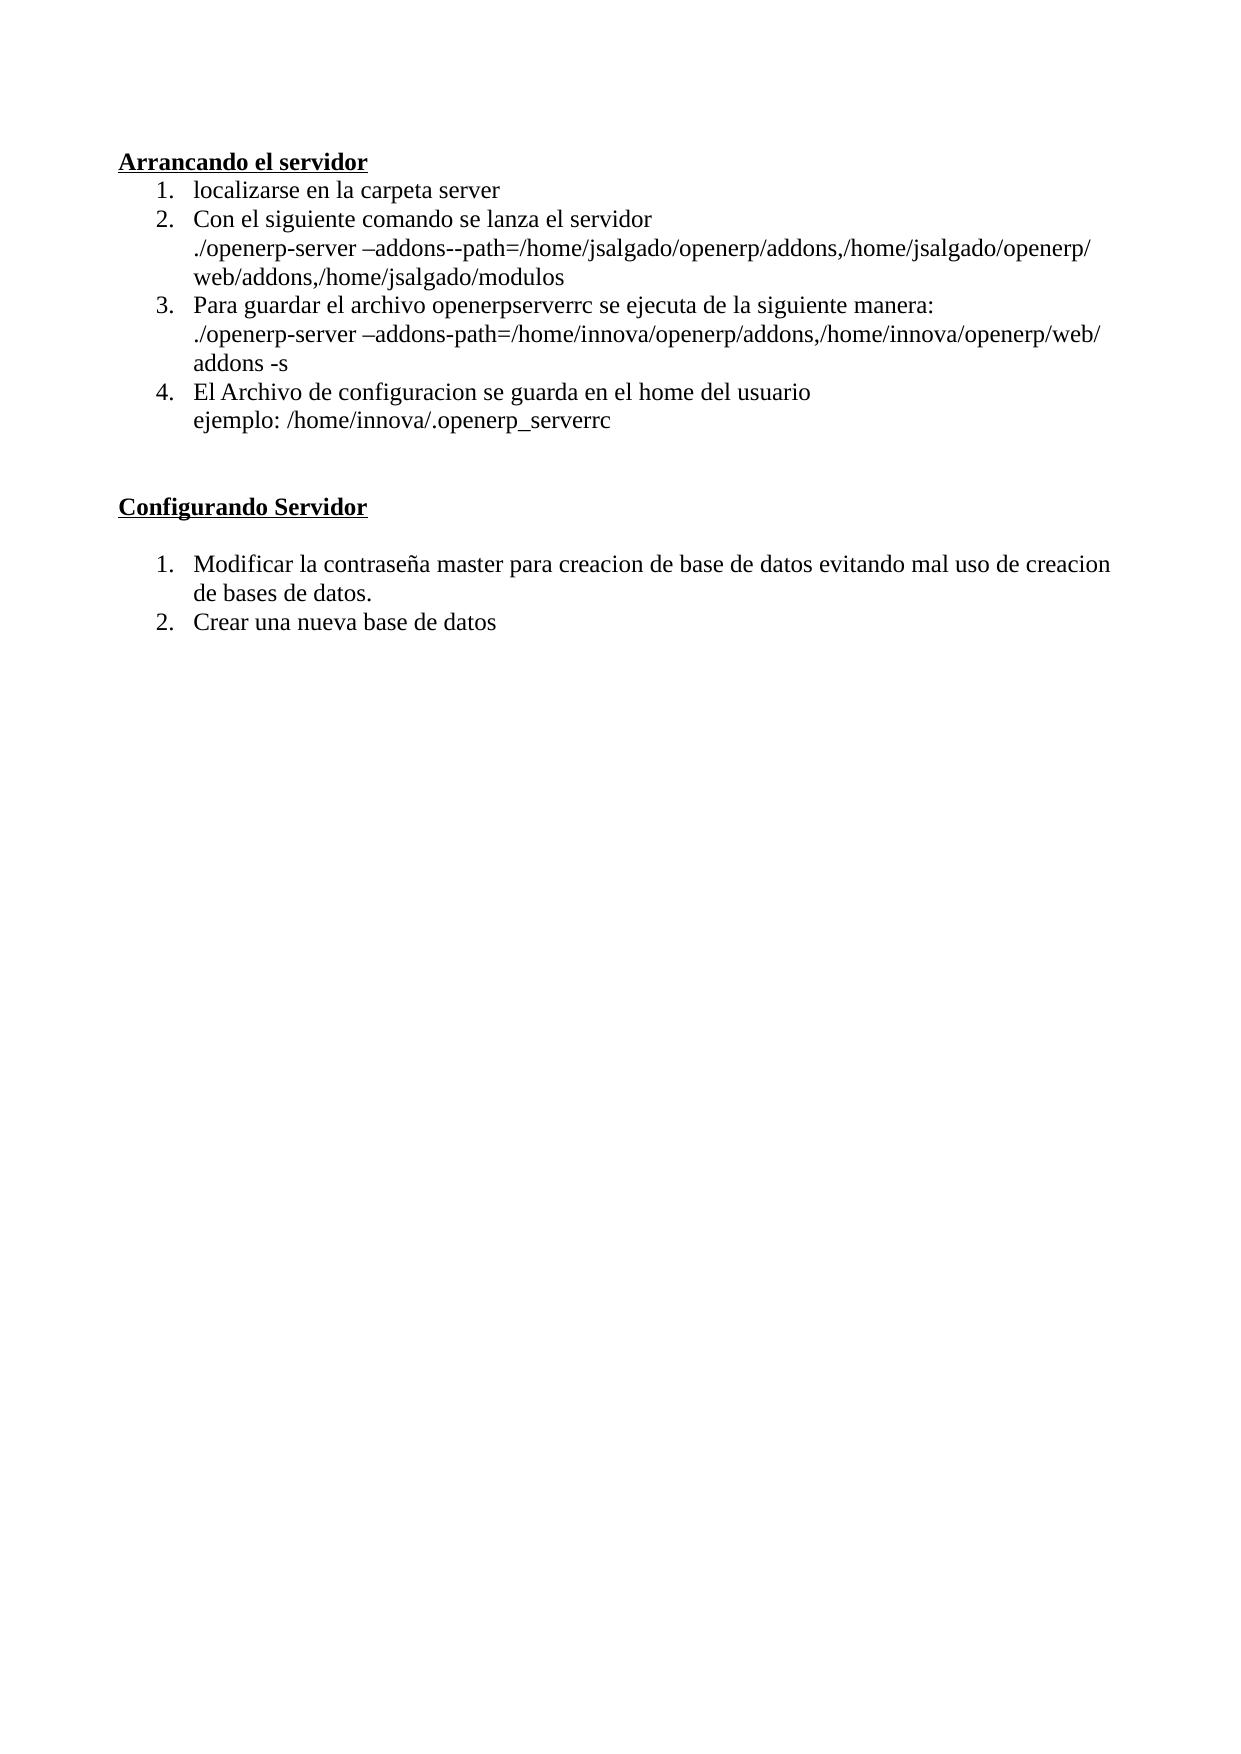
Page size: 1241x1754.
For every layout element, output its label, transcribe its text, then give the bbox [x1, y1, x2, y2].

list El Archivo de configuracion se guarda en el home del usuario [156, 377, 1122, 406]
list ./openerp-server –addons-path=/home/innova/openerp/addons,/home/innova/openerp/web/addons -s [156, 319, 1122, 377]
list Con el siguiente comando se lanza el servidor [156, 204, 1122, 233]
text Configurando Servidor [118, 492, 1122, 521]
list Para guardar el archivo openerpserverrc se ejecuta de la siguiente manera: [156, 291, 1122, 319]
list ejemplo: /home/innova/.openerp_serverrc [156, 406, 1122, 434]
list localizarse en la carpeta server [156, 176, 1122, 204]
list Crear una nueva base de datos [156, 607, 1122, 636]
list Modificar la contraseña master para creacion de base de datos evitando mal uso de creacion de bases de datos. [156, 549, 1122, 607]
list ./openerp-server –addons--path=/home/jsalgado/openerp/addons,/home/jsalgado/openerp/web/addons,/home/jsalgado/modulos [156, 233, 1122, 291]
text Arrancando el servidor [118, 147, 1122, 176]
